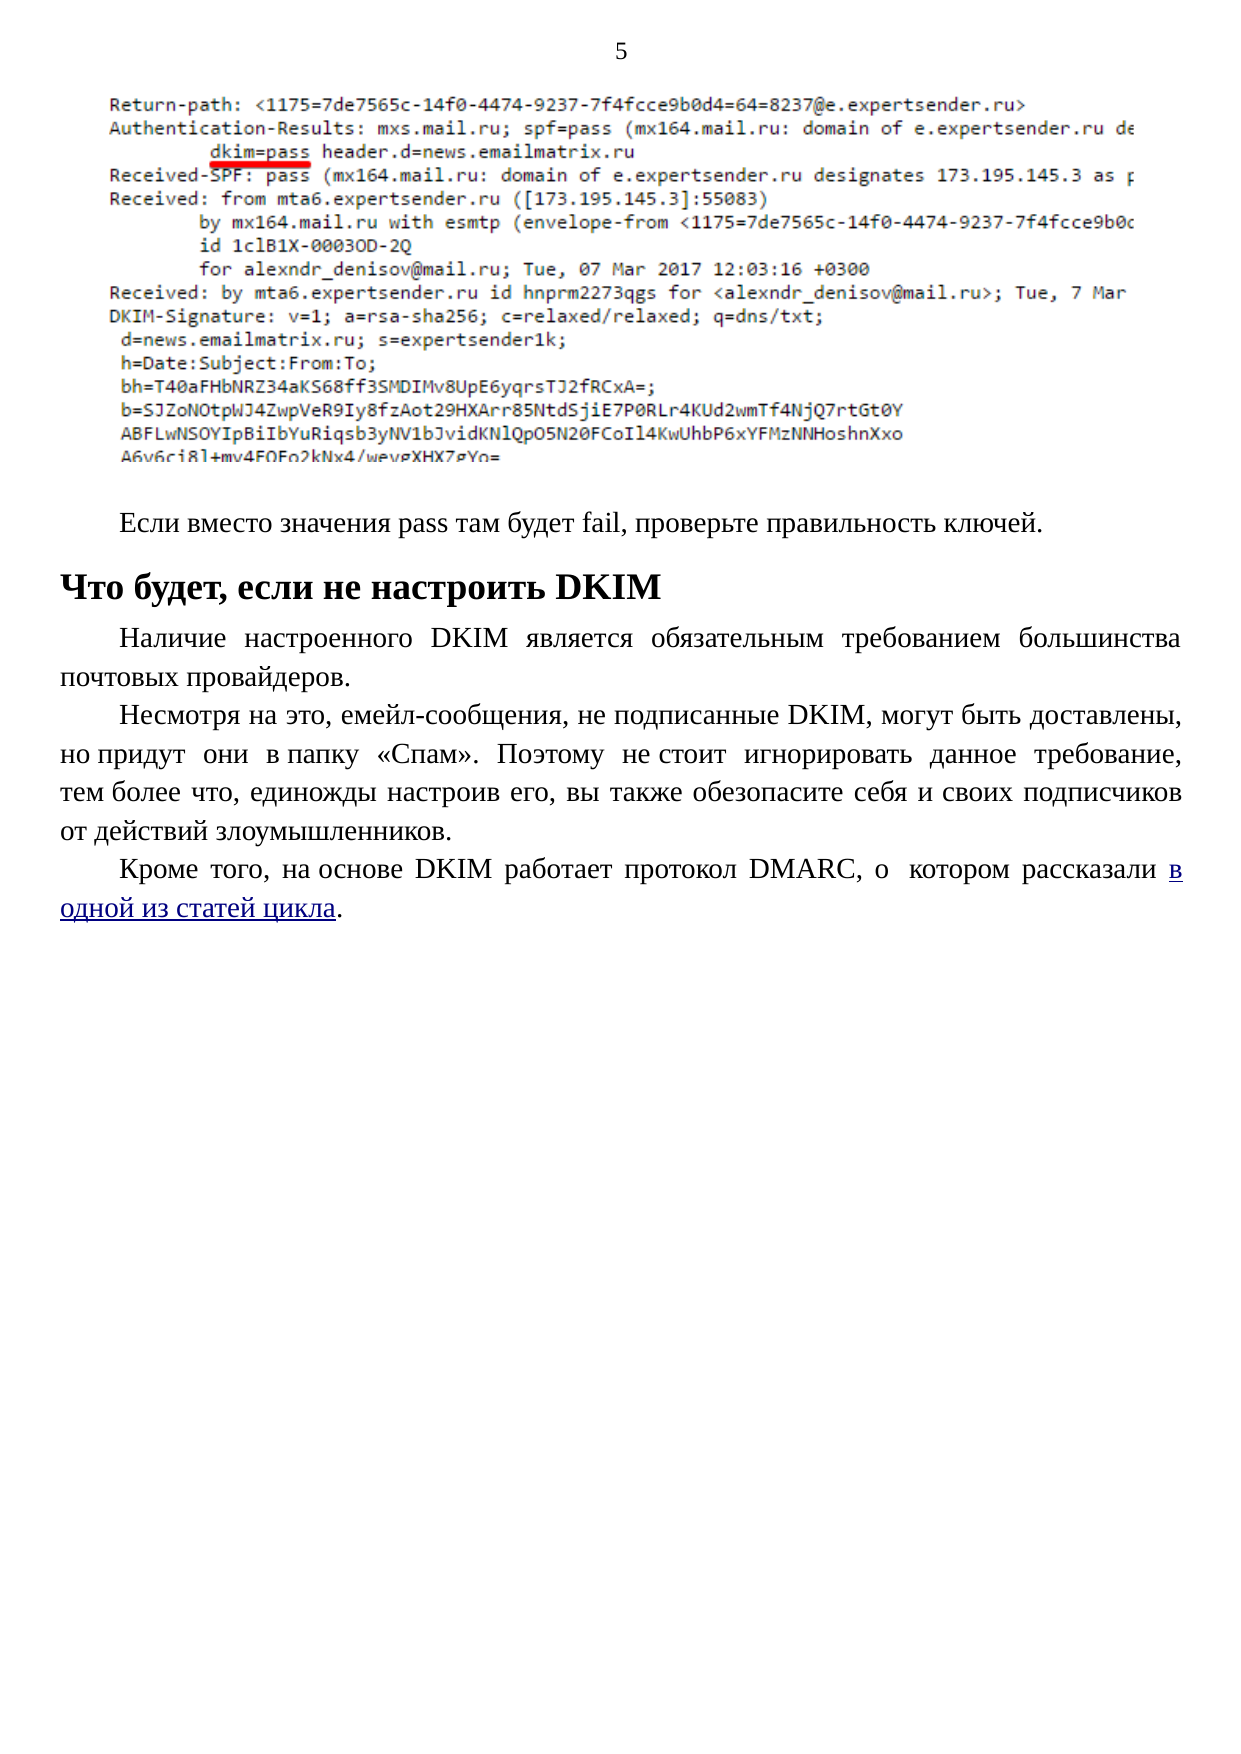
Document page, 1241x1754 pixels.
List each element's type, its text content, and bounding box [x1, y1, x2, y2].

text Наличие настроенного DKIM является обязательным требованием большинства почтовых провайдеров. [60, 620, 1182, 692]
text Несмотря на это, емейл-сообщения, не подписанные DKIM, могут быть доставлены, но придут они в папку «Спам». Поэтому не стоит игнорировать данное требование, тем более что, единожды настроив его, вы также обезопасите себя и своих подписчиков от действий злоумышленников. [60, 697, 1182, 847]
text Если вместо значения pass там будет fail, проверьте правильность ключей. [60, 505, 1182, 539]
picture [108, 94, 1134, 462]
text Кроме того, на основе DKIM работает протокол DMARC, о котором рассказали в одной из статей цикла. [60, 852, 1182, 924]
subtitle Что будет, если не настроить DKIM [60, 565, 1182, 608]
